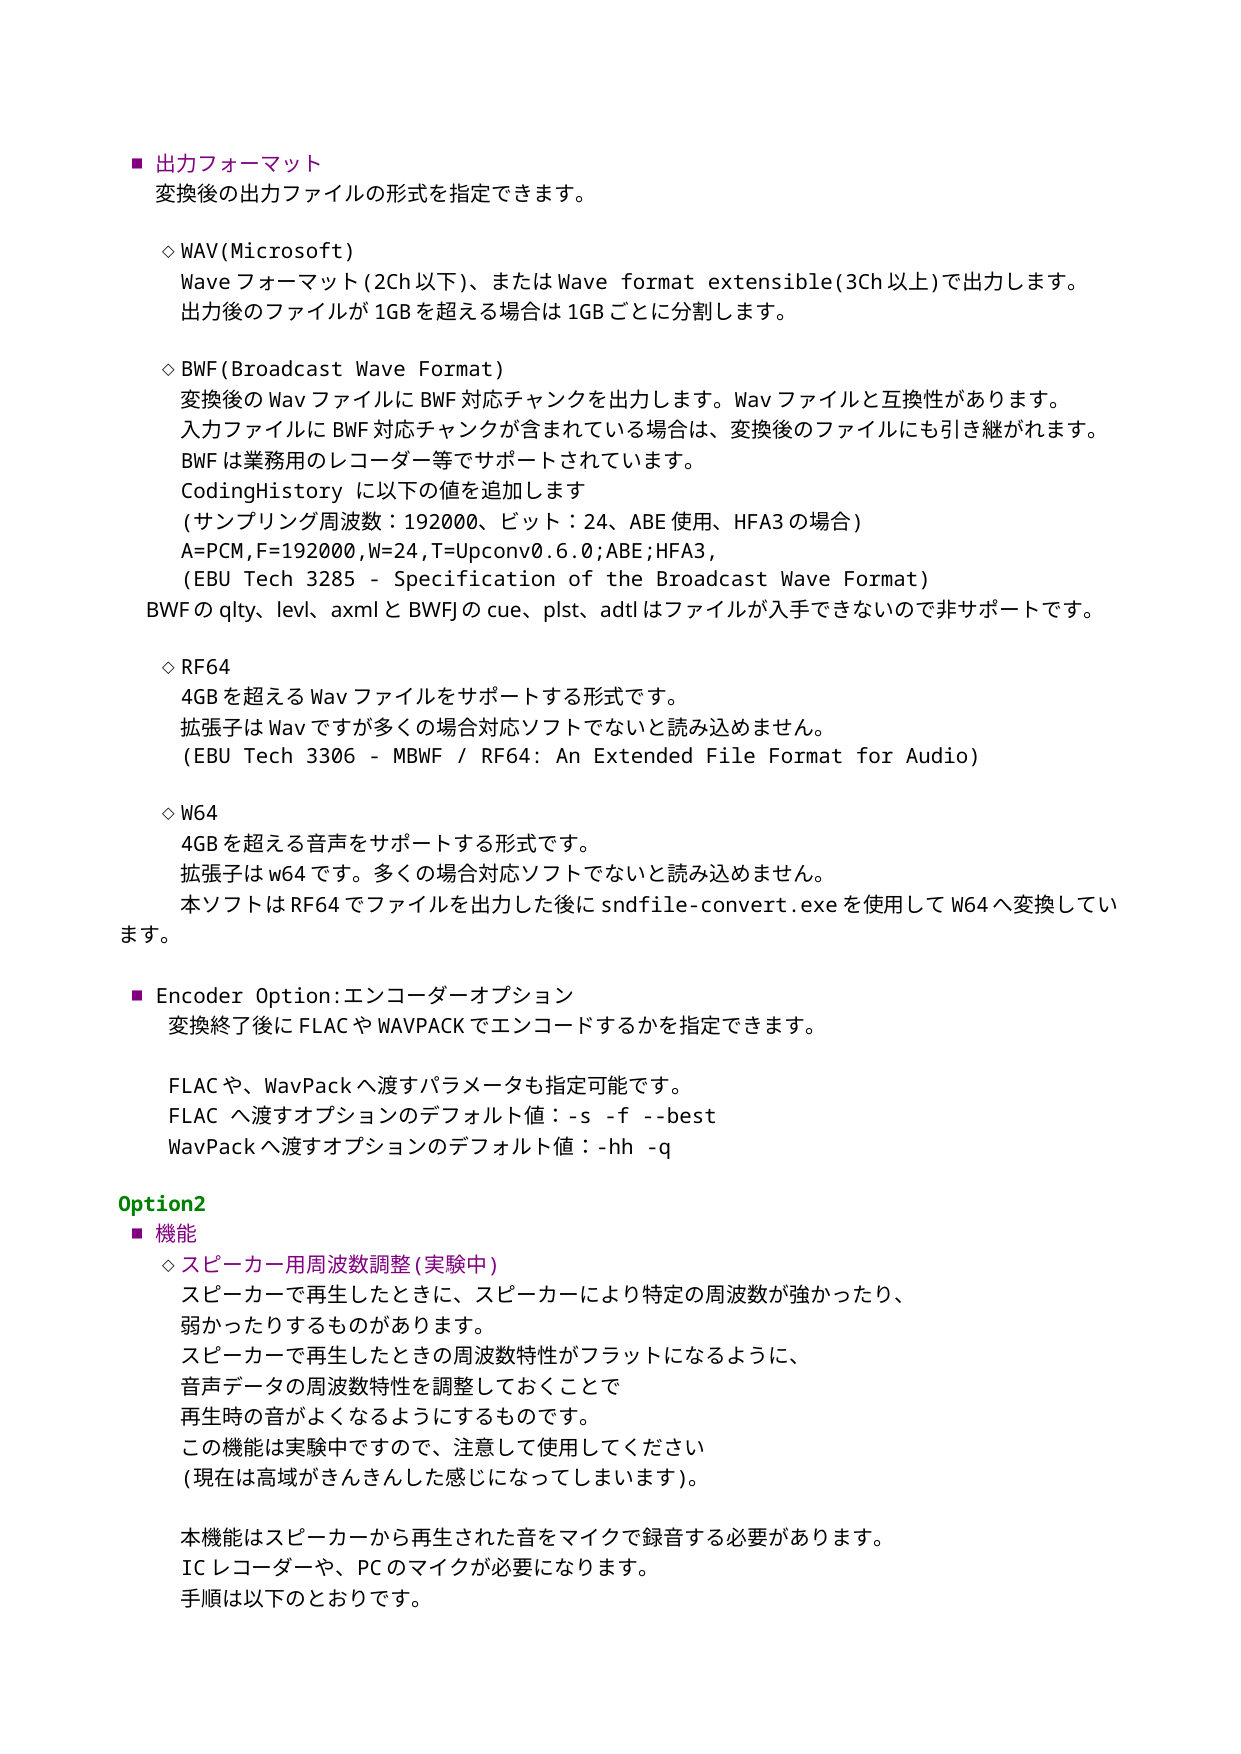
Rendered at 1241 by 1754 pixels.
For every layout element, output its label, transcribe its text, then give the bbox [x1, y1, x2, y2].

text CodingHistory に以下の値を追加します [118, 474, 1122, 505]
text ■ 機能 [118, 1217, 1122, 1248]
text 4GBを超える音声をサポートする形式です。 [118, 827, 1122, 857]
text ◇RF64 [118, 652, 1122, 680]
text 変換後の出力ファイルの形式を指定できます。 [118, 177, 1122, 208]
text FLACや、WavPackへ渡すパラメータも指定可能です。 [118, 1068, 1122, 1099]
text (EBU Tech 3285 - Specification of the Broadcast Wave Format) [118, 564, 1122, 593]
text 拡張子はw64です。多くの場合対応ソフトでないと読み込めません。 [118, 857, 1122, 888]
text ◇スピーカー用周波数調整(実験中) [118, 1248, 1122, 1278]
text スピーカーで再生したときの周波数特性がフラットになるように、 [118, 1339, 1122, 1370]
text (サンプリング周波数：192000、ビット：24、ABE使用、HFA3の場合) [118, 505, 1122, 536]
text A=PCM,F=192000,W=24,T=Upconv0.6.0;ABE;HFA3, [118, 536, 1122, 564]
text WavPackへ渡すオプションのデフォルト値：-hh -q [118, 1129, 1122, 1160]
text ◇BWF(Broadcast Wave Format) [118, 354, 1122, 383]
text ICレコーダーや、PCのマイクが必要になります。 [118, 1551, 1122, 1581]
text 変換終了後にFLACやWAVPACKでエンコードするかを指定できます。 [118, 1009, 1122, 1040]
text Waveフォーマット(2Ch以下)、またはWave format extensible(3Ch以上)で出力します。 [118, 265, 1122, 295]
text ◇W64 [118, 798, 1122, 827]
text 再生時の音がよくなるようにするものです。 [118, 1400, 1122, 1431]
text 弱かったりするものがあります。 [118, 1309, 1122, 1339]
text (現在は高域がきんきんした感じになってしまいます)。 [118, 1461, 1122, 1492]
text 出力後のファイルが1GBを超える場合は1GBごとに分割します。 [118, 295, 1122, 326]
text スピーカーで再生したときに、スピーカーにより特定の周波数が強かったり、 [118, 1278, 1122, 1309]
text 音声データの周波数特性を調整しておくことで [118, 1370, 1122, 1400]
text (EBU Tech 3306 - MBWF / RF64: An Extended File Format for Audio) [118, 741, 1122, 770]
text ■ 出力フォーマット [118, 147, 1122, 177]
text 4GBを超えるWavファイルをサポートする形式です。 [118, 680, 1122, 711]
text FLAC へ渡すオプションのデフォルト値：-s -f --best [118, 1099, 1122, 1129]
text 変換後のWavファイルにBWF対応チャンクを出力します。Wavファイルと互換性があります。 [118, 383, 1122, 413]
text この機能は実験中ですので、注意して使用してください [118, 1431, 1122, 1461]
text ◇WAV(Microsoft) [118, 236, 1122, 265]
text 手順は以下のとおりです。 [118, 1581, 1122, 1612]
text 本機能はスピーカーから再生された音をマイクで録音する必要があります。 [118, 1520, 1122, 1551]
text BWFは業務用のレコーダー等でサポートされています。 [118, 444, 1122, 474]
text Option2 [118, 1189, 1122, 1217]
text BWFのqlty、levl、axmlとBWFJのcue、plst、adtlはファイルが入手できないので非サポートです。 [118, 593, 1122, 623]
text 本ソフトはRF64でファイルを出力した後にsndfile-convert.exeを使用してW64へ変換しています。 [118, 888, 1122, 949]
text ■ Encoder Option:エンコーダーオプション [118, 979, 1122, 1009]
text 入力ファイルにBWF対応チャンクが含まれている場合は、変換後のファイルにも引き継がれます。 [118, 413, 1122, 444]
text 拡張子はWavですが多くの場合対応ソフトでないと読み込めません。 [118, 711, 1122, 741]
